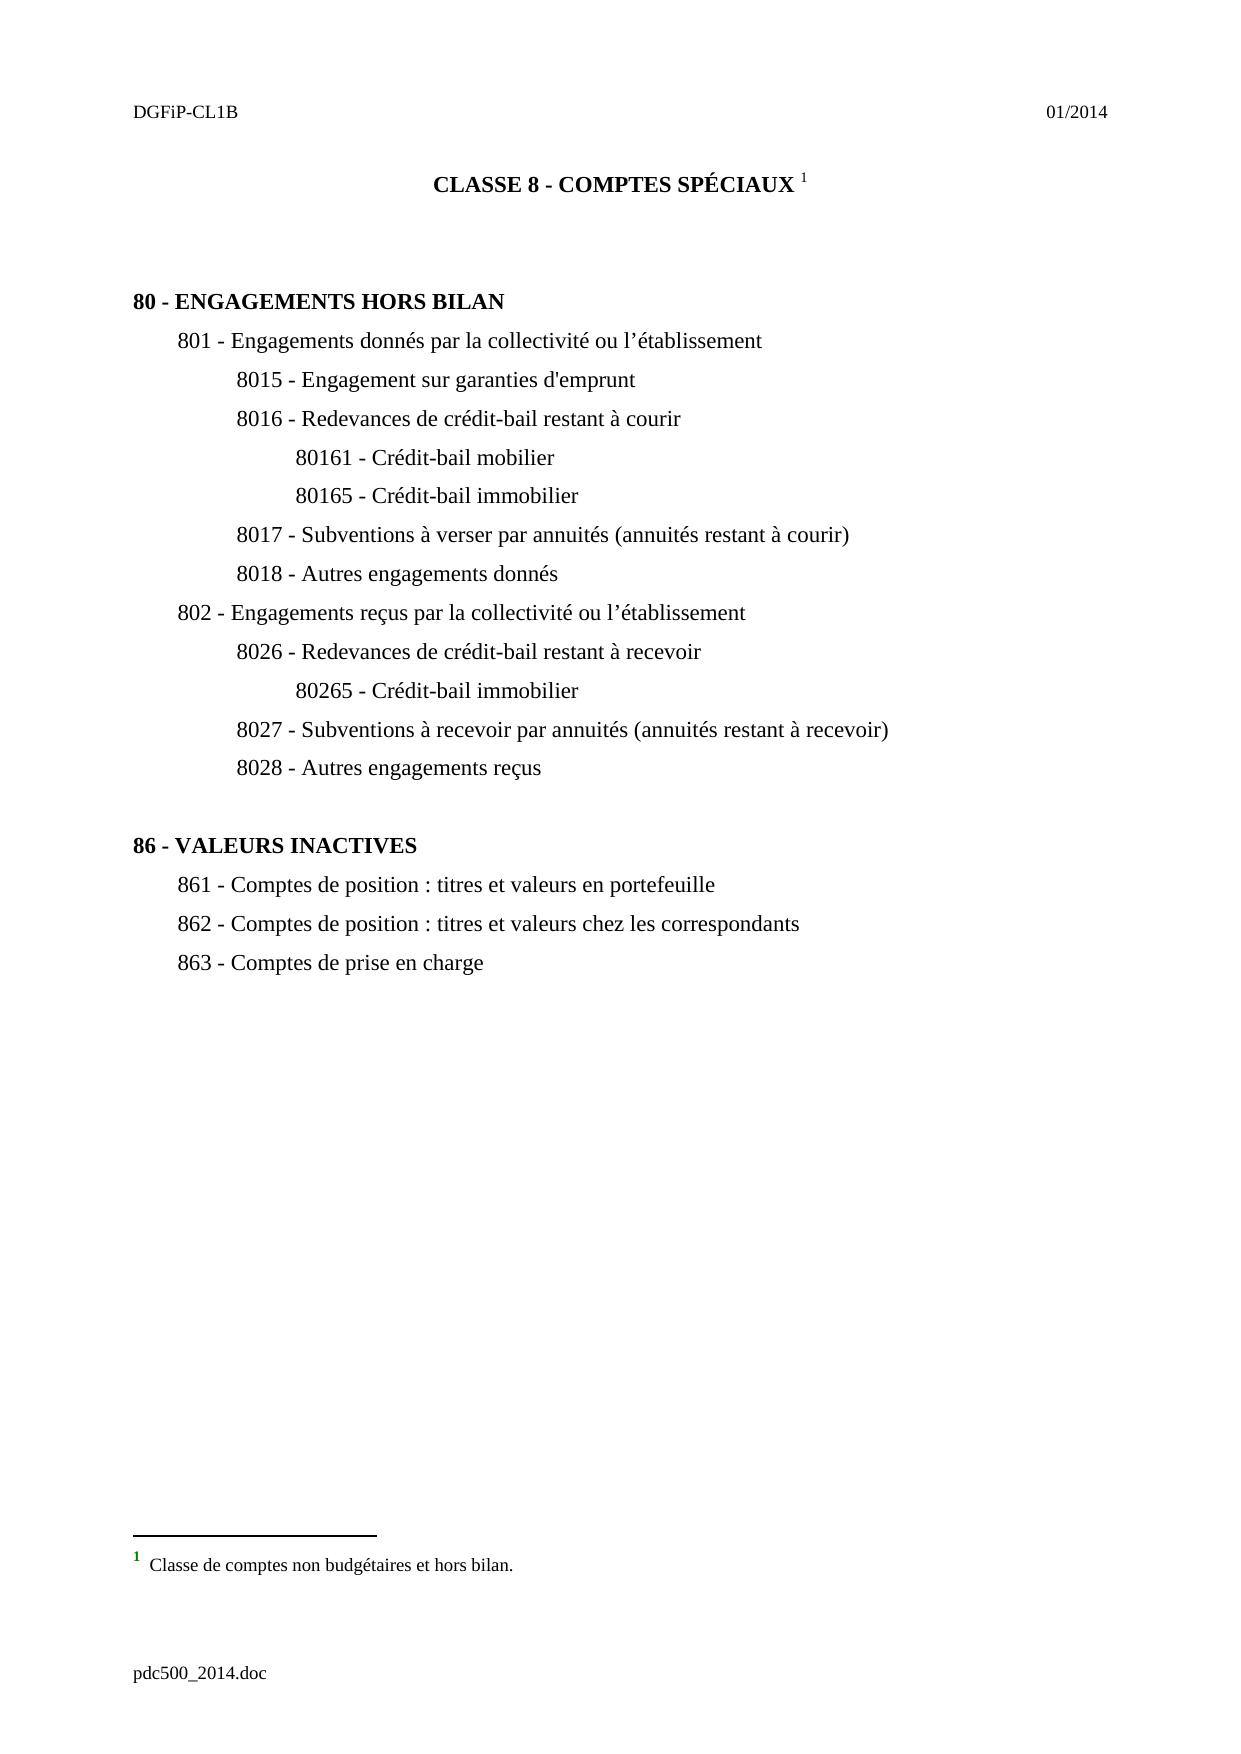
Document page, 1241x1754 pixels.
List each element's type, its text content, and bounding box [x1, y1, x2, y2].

text 8028 - Autres engagements reçus [236, 754, 1107, 781]
text 86 - VALEURS INACTIVES [133, 832, 1107, 858]
text 8015 - Engagement sur garanties d'emprunt [236, 366, 1107, 392]
text 801 - Engagements donnés par la collectivité ou l’établissement [177, 327, 1107, 353]
text Classe de comptes non budgétaires et hors bilan. [133, 1548, 1107, 1577]
text 80161 - Crédit-bail mobilier [295, 444, 1107, 470]
text 80265 - Crédit-bail immobilier [295, 677, 1107, 703]
text 80 - ENGAGEMENTS HORS BILAN [133, 288, 1107, 314]
text 8018 - Autres engagements donnés [236, 560, 1107, 587]
text 8027 - Subventions à recevoir par annuités (annuités restant à recevoir) [236, 716, 1107, 742]
text 8017 - Subventions à verser par annuités (annuités restant à courir) [236, 521, 1107, 548]
text CLASSE 8 - COMPTES SPéCIAUX [133, 169, 1107, 198]
text 861 - Comptes de position : titres et valeurs en portefeuille [177, 871, 1107, 897]
text 8016 - Redevances de crédit-bail restant à courir [236, 405, 1107, 431]
text 802 - Engagements reçus par la collectivité ou l’établissement [177, 599, 1107, 625]
text 80165 - Crédit-bail immobilier [295, 482, 1107, 509]
text 8026 - Redevances de crédit-bail restant à recevoir [236, 638, 1107, 664]
text 863 - Comptes de prise en charge [177, 949, 1107, 975]
text 862 - Comptes de position : titres et valeurs chez les correspondants [177, 910, 1107, 936]
